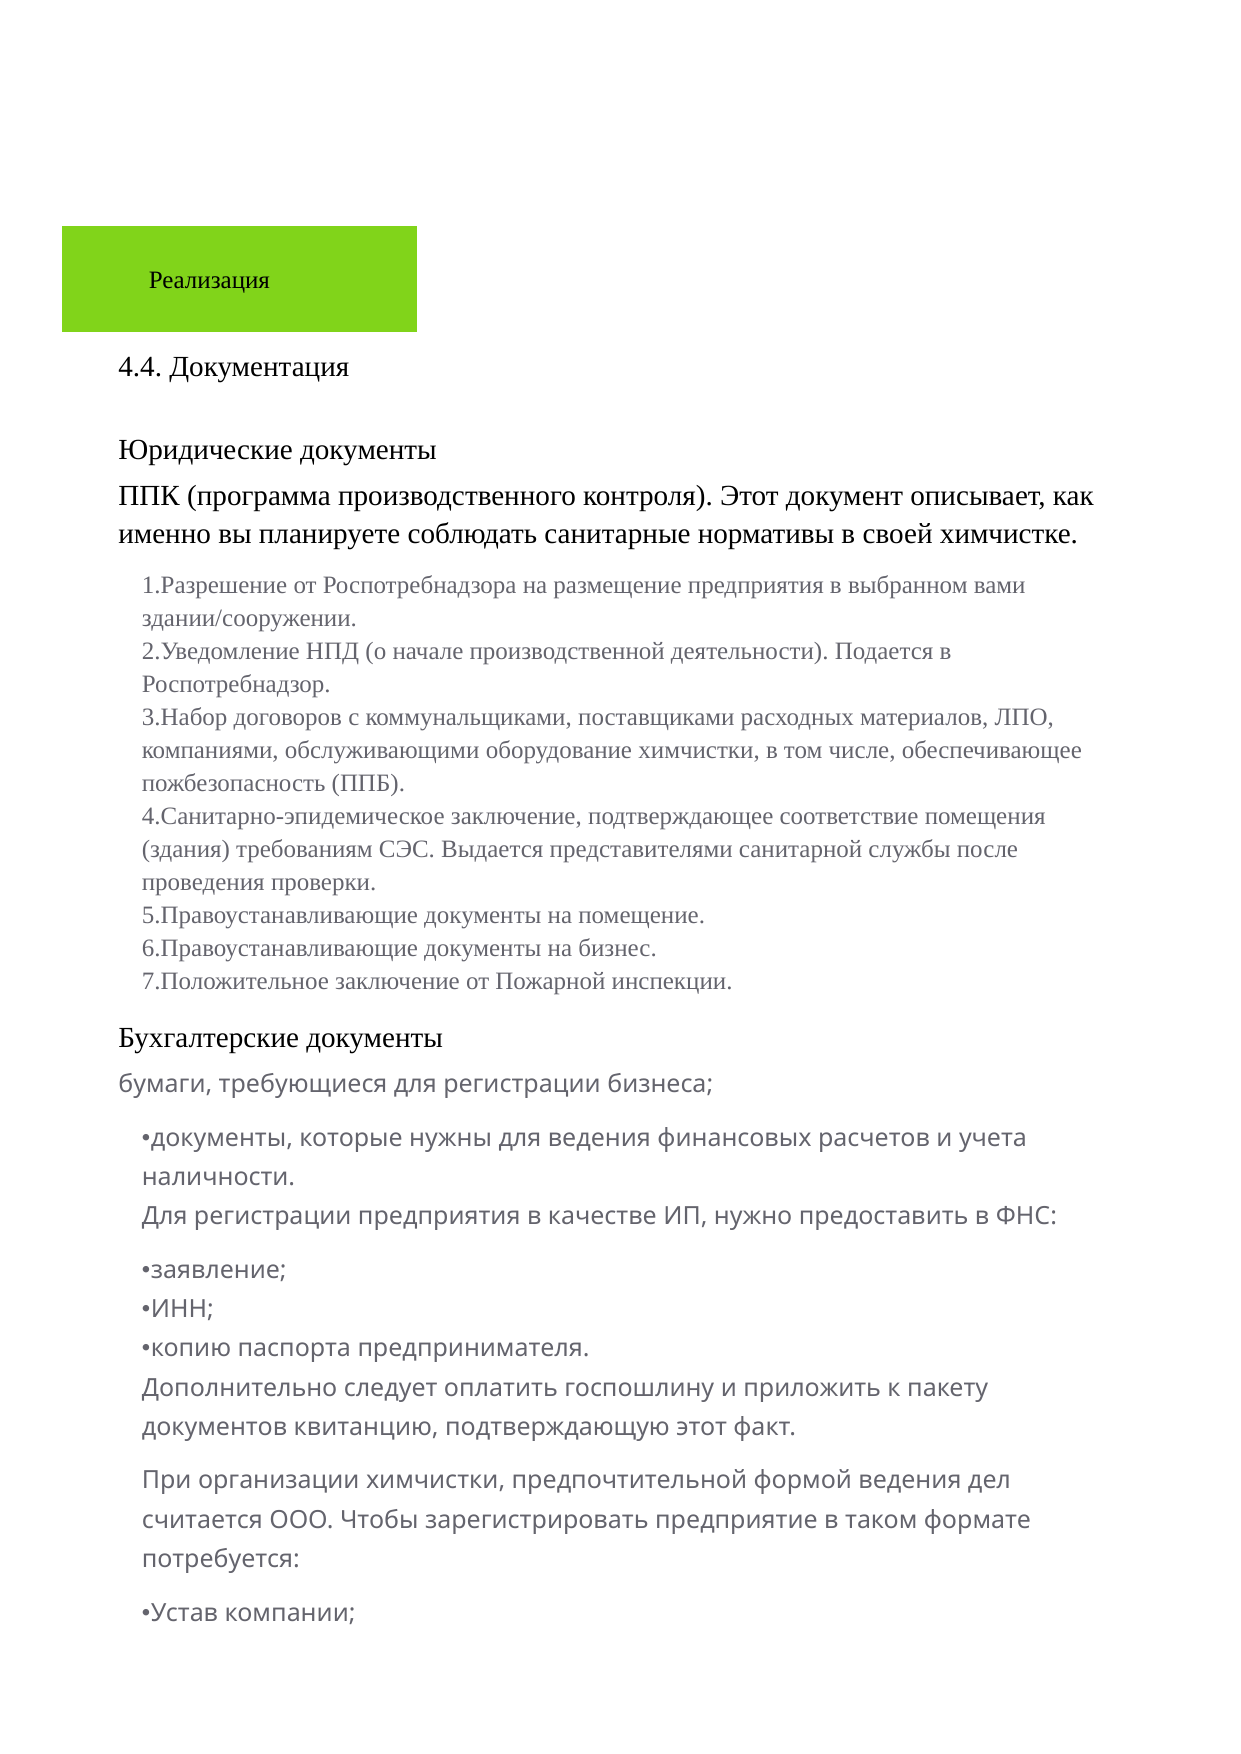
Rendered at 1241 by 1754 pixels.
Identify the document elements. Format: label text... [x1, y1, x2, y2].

list Уведомление НПД (о начале производственной деятельности). Подается в Роспотребнадзор. [118, 636, 1099, 697]
list Устав компании; [118, 1594, 1099, 1628]
text 4.4. Документация [118, 349, 1122, 382]
list Разрешение от Роспотребнадзора на размещение предприятия в выбранном вами здании/сооружении. [118, 570, 1099, 631]
list Правоустанавливающие документы на помещение. [118, 900, 1099, 929]
list ИНН; [118, 1291, 1099, 1325]
text Для регистрации предприятия в качестве ИП, нужно предоставить в ФНС: [142, 1198, 1099, 1232]
text При организации химчистки, предпочтительной формой ведения дел считается ООО. Чтобы зарегистрировать предприятие в таком формате потребуется: [142, 1462, 1099, 1574]
text бумаги, требующиеся для регистрации бизнеса; [118, 1066, 1122, 1100]
list Правоустанавливающие документы на бизнес. [118, 933, 1099, 962]
list Положительное заключение от Пожарной инспекции. [118, 966, 1099, 995]
list копию паспорта предпринимателя. [118, 1330, 1099, 1364]
list Набор договоров с коммунальщиками, поставщиками расходных материалов, ЛПО, компаниями, обслуживающими оборудование химчистки, в том числе, обеспечивающее пожбезопасность (ППБ). [118, 702, 1099, 797]
list заявление; [118, 1252, 1099, 1286]
text ППК (программа производственного контроля). Этот документ описывает, как именно вы планируете соблюдать санитарные нормативы в своей химчистке. [118, 478, 1122, 550]
list Санитарно-эпидемическое заключение, подтверждающее соответствие помещения (здания) требованиям СЭС. Выдается представителями санитарной службы после проведения проверки. [118, 801, 1099, 896]
text Дополнительно следует оплатить госпошлину и приложить к пакету документов квитанцию, подтверждающую этот факт. [142, 1369, 1099, 1442]
subtitle Юридические документы [118, 432, 1122, 466]
subtitle Бухгалтерские документы [118, 1020, 1122, 1053]
list документы, которые нужны для ведения финансовых расчетов и учета наличности. [118, 1119, 1099, 1193]
